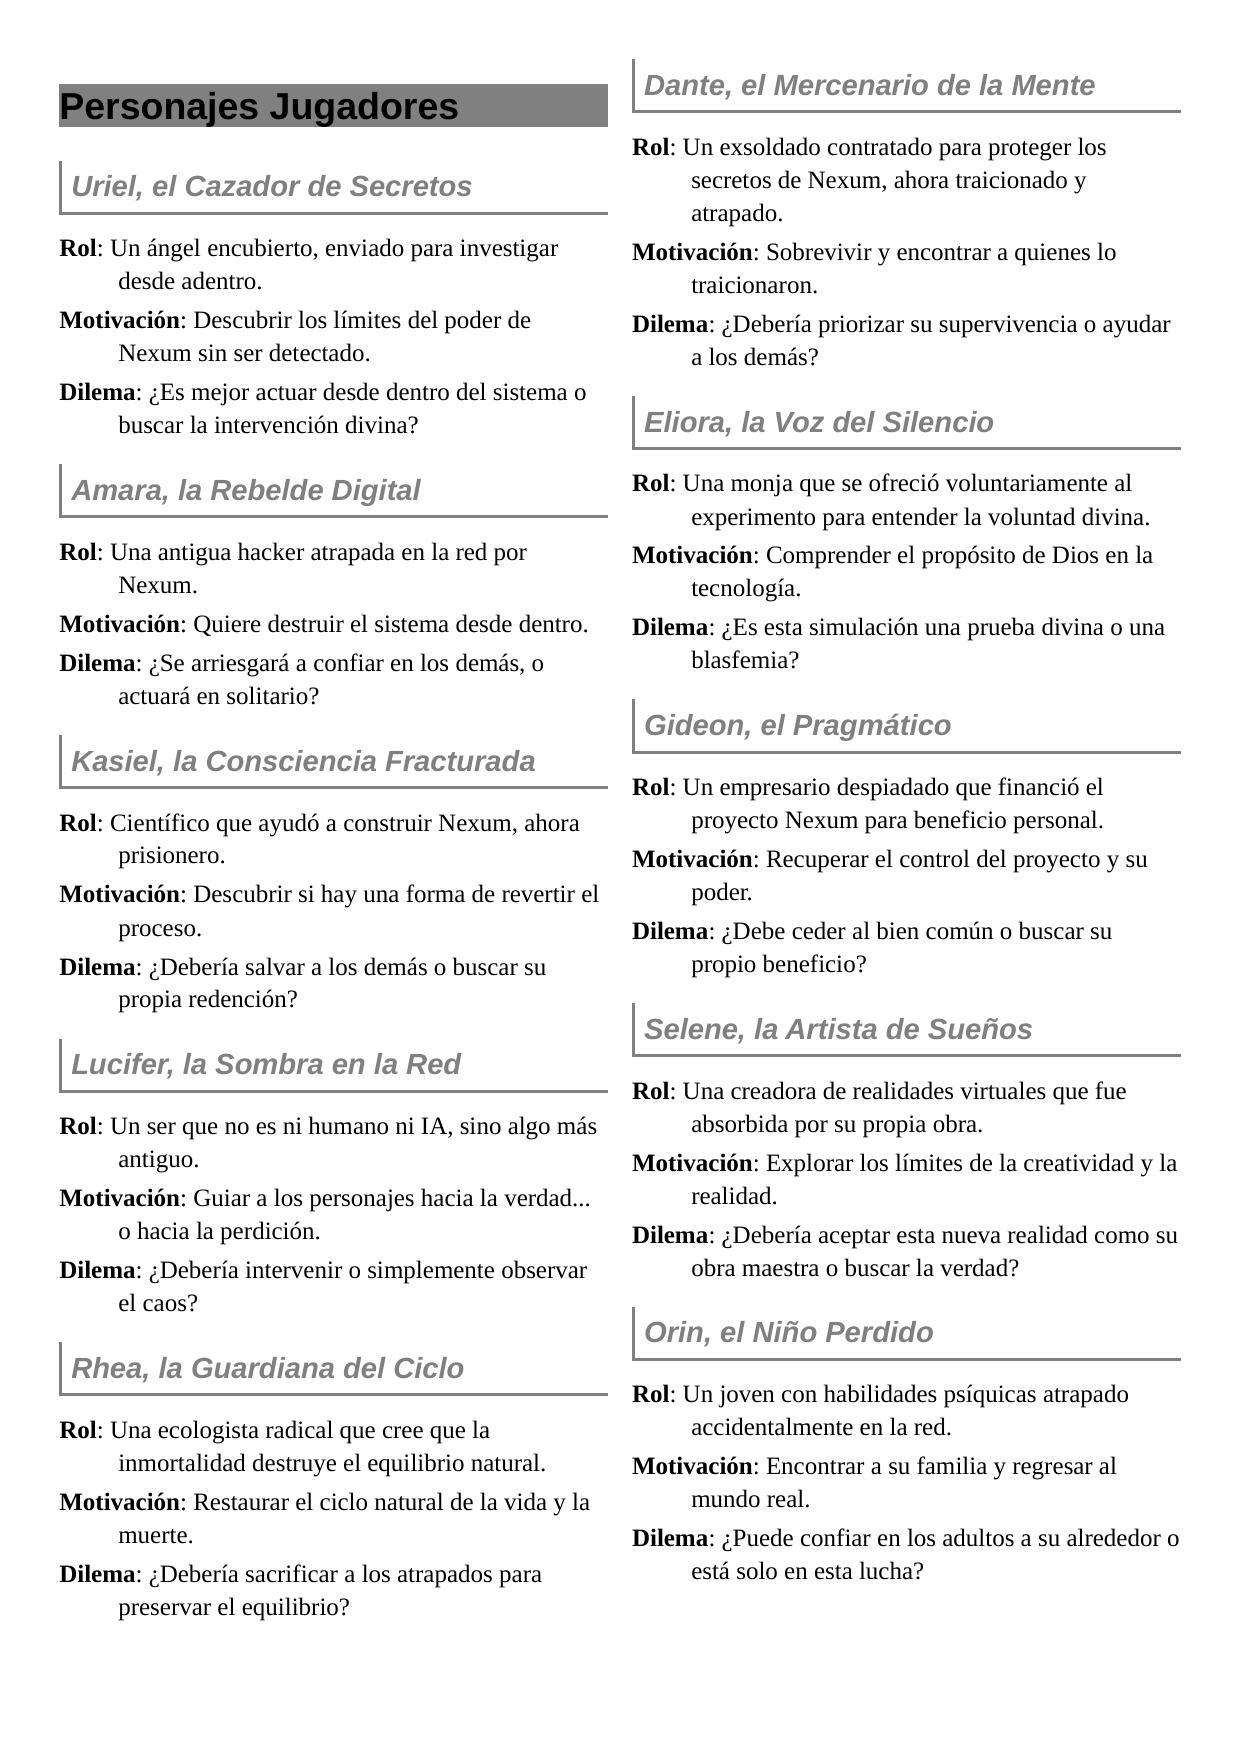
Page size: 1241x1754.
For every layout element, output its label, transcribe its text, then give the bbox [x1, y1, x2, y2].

subtitle Lucifer, la Sombra en la Red [59, 1038, 608, 1090]
text Rol: Un ser que no es ni humano ni IA, sino algo más antiguo. [59, 1111, 608, 1173]
text Rol: Científico que ayudó a construir Nexum, ahora prisionero. [59, 808, 608, 869]
subtitle Kasiel, la Consciencia Fracturada [62, 735, 608, 786]
text Dilema: ¿Debería aceptar esta nueva realidad como su obra maestra o buscar la verdad? [632, 1220, 1181, 1282]
text Motivación: Sobrevivir y encontrar a quienes lo traicionaron. [632, 237, 1181, 299]
text Dilema: ¿Debe ceder al bien común o buscar su propio beneficio? [632, 916, 1181, 978]
subtitle Uriel, el Cazador de Secretos [62, 161, 608, 212]
text Dilema: ¿Es mejor actuar desde dentro del sistema o buscar la intervención divina? [59, 377, 608, 439]
subtitle Gideon, el Pragmático [635, 699, 1181, 751]
text Motivación: Descubrir si hay una forma de revertir el proceso. [59, 879, 608, 941]
text Rol: Un joven con habilidades psíquicas atrapado accidentalmente en la red. [632, 1379, 1181, 1441]
text Dilema: ¿Es esta simulación una prueba divina o una blasfemia? [632, 612, 1181, 674]
text Dilema: ¿Debería salvar a los demás o buscar su propia redención? [59, 952, 608, 1013]
text Dilema: ¿Se arriesgará a confiar en los demás, o actuará en solitario? [59, 648, 608, 710]
text Rol: Un ángel encubierto, enviado para investigar desde adentro. [59, 233, 608, 295]
text Motivación: Recuperar el control del proyecto y su poder. [632, 844, 1181, 906]
text Motivación: Explorar los límites de la creatividad y la realidad. [632, 1148, 1181, 1209]
subtitle Selene, la Artista de Sueños [635, 1003, 1181, 1054]
text Motivación: Guiar a los personajes hacia la verdad... o hacia la perdición. [59, 1183, 608, 1245]
subtitle Rhea, la Guardiana del Ciclo [62, 1342, 608, 1393]
text Dilema: ¿Debería sacrificar a los atrapados para preservar el equilibrio? [59, 1559, 608, 1621]
text Rol: Una creadora de realidades virtuales que fue absorbida por su propia obra. [632, 1076, 1181, 1138]
text Rol: Una antigua hacker atrapada en la red por Nexum. [59, 537, 608, 599]
text Dilema: ¿Debería intervenir o simplemente observar el caos? [59, 1255, 608, 1317]
text Motivación: Quiere destruir el sistema desde dentro. [59, 609, 608, 638]
subtitle Amara, la Rebelde Digital [62, 464, 608, 515]
text Motivación: Descubrir los límites del poder de Nexum sin ser detectado. [59, 305, 608, 367]
text Motivación: Encontrar a su familia y regresar al mundo real. [632, 1451, 1181, 1513]
subtitle Orin, el Niño Perdido [635, 1307, 1181, 1358]
text Dilema: ¿Puede confiar en los adultos a su alrededor o está solo en esta lucha? [632, 1523, 1181, 1585]
text Motivación: Comprender el propósito de Dios en la tecnología. [632, 541, 1181, 602]
text Rol: Un empresario despiadado que financió el proyecto Nexum para beneficio personal. [632, 772, 1181, 834]
text Motivación: Restaurar el ciclo natural de la vida y la muerte. [59, 1487, 608, 1549]
text Rol: Una monja que se ofreció voluntariamente al experimento para entender la voluntad divina. [632, 468, 1181, 530]
text Rol: Un exsoldado contratado para proteger los secretos de Nexum, ahora traicionado y atrapado. [632, 132, 1181, 227]
subtitle Dante, el Mercenario de la Mente [635, 59, 1181, 110]
text Dilema: ¿Debería priorizar su supervivencia o ayudar a los demás? [632, 309, 1181, 371]
subtitle Eliora, la Voz del Silencio [635, 396, 1181, 447]
subtitle Personajes Jugadores [59, 84, 608, 127]
text Rol: Una ecologista radical que cree que la inmortalidad destruye el equilibrio natural. [59, 1415, 608, 1477]
